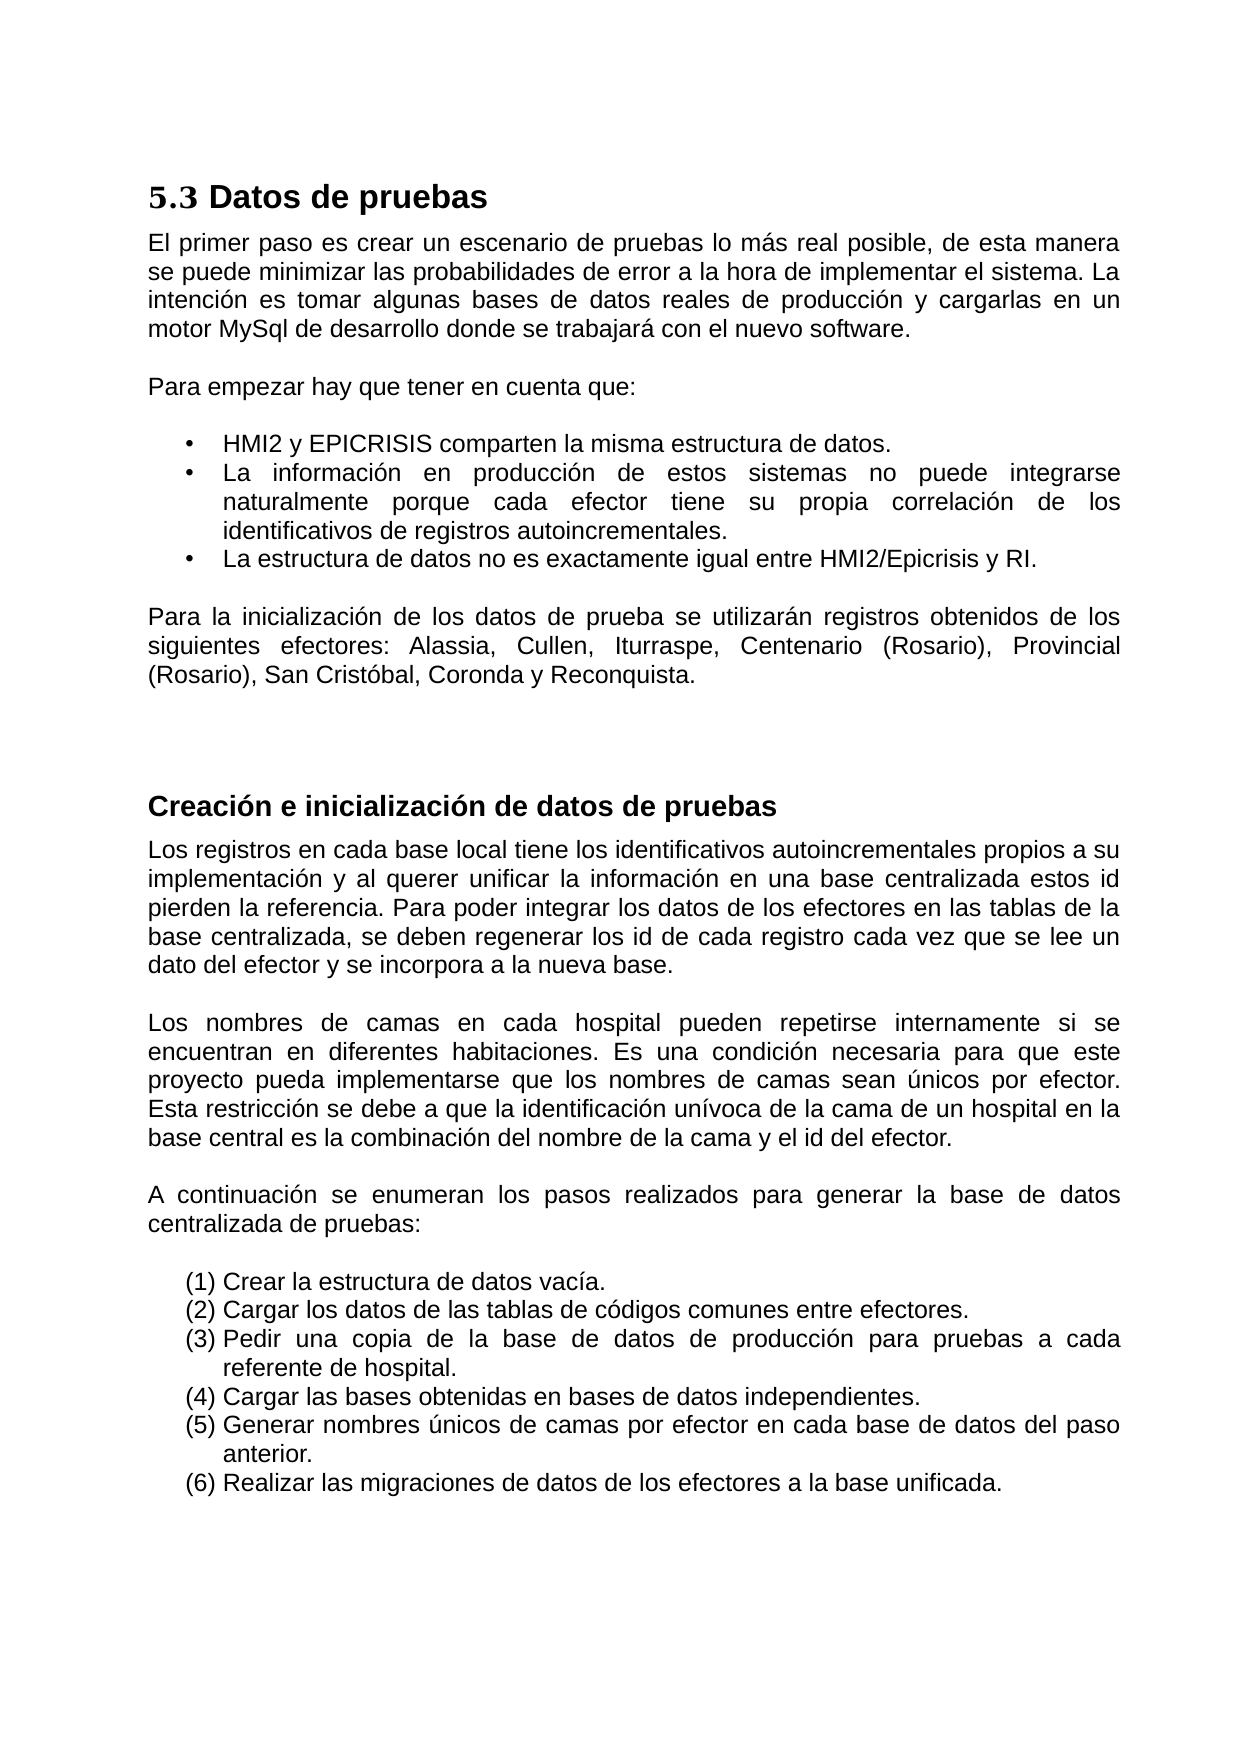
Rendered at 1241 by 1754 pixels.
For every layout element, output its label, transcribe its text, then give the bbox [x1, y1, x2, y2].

text El primer paso es crear un escenario de pruebas lo más real posible, de esta manera se puede minimizar las probabilidades de error a la hora de implementar el sistema. La intención es tomar algunas bases de datos reales de producción y cargarlas en un motor MySql de desarrollo donde se trabajará con el nuevo software. [148, 228, 1122, 343]
list Crear la estructura de datos vacía. [185, 1266, 1122, 1295]
list Generar nombres únicos de camas por efector en cada base de datos del paso anterior. [185, 1410, 1122, 1468]
list La estructura de datos no es exactamente igual entre HMI2/Epicrisis y RI. [185, 544, 1122, 573]
text Los nombres de camas en cada hospital pueden repetirse internamente si se encuentran en diferentes habitaciones. Es una condición necesaria para que este proyecto pueda implementarse que los nombres de camas sean únicos por efector. Esta restricción se debe a que la identificación unívoca de la cama de un hospital en la base central es la combinación del nombre de la cama y el id del efector. [148, 1008, 1122, 1151]
list HMI2 y EPICRISIS comparten la misma estructura de datos. [185, 429, 1122, 458]
text Los registros en cada base local tiene los identificativos autoincrementales propios a su implementación y al querer unificar la información en una base centralizada estos id pierden la referencia. Para poder integrar los datos de los efectores en las tablas de la base centralizada, se deben regenerar los id de cada registro cada vez que se lee un dato del efector y se incorpora a la nueva base. [148, 835, 1122, 979]
subtitle Creación e inicialización de datos de pruebas [148, 789, 1122, 823]
list La información en producción de estos sistemas no puede integrarse naturalmente porque cada efector tiene su propia correlación de los identificativos de registros autoincrementales. [185, 458, 1122, 544]
text Para la inicialización de los datos de prueba se utilizarán registros obtenidos de los siguientes efectores: Alassia, Cullen, Iturraspe, Centenario (Rosario), Provincial (Rosario), San Cristóbal, Coronda y Reconquista. [148, 602, 1122, 688]
text Para empezar hay que tener en cuenta que: [148, 372, 1122, 401]
list Cargar los datos de las tablas de códigos comunes entre efectores. [185, 1295, 1122, 1324]
list Pedir una copia de la base de datos de producción para pruebas a cada referente de hospital. [185, 1324, 1122, 1381]
subtitle 5.3 Datos de pruebas [148, 177, 1122, 216]
list Realizar las migraciones de datos de los efectores a la base unificada. [185, 1468, 1122, 1496]
text A continuación se enumeran los pasos realizados para generar la base de datos centralizada de pruebas: [148, 1180, 1122, 1238]
list Cargar las bases obtenidas en bases de datos independientes. [185, 1381, 1122, 1410]
